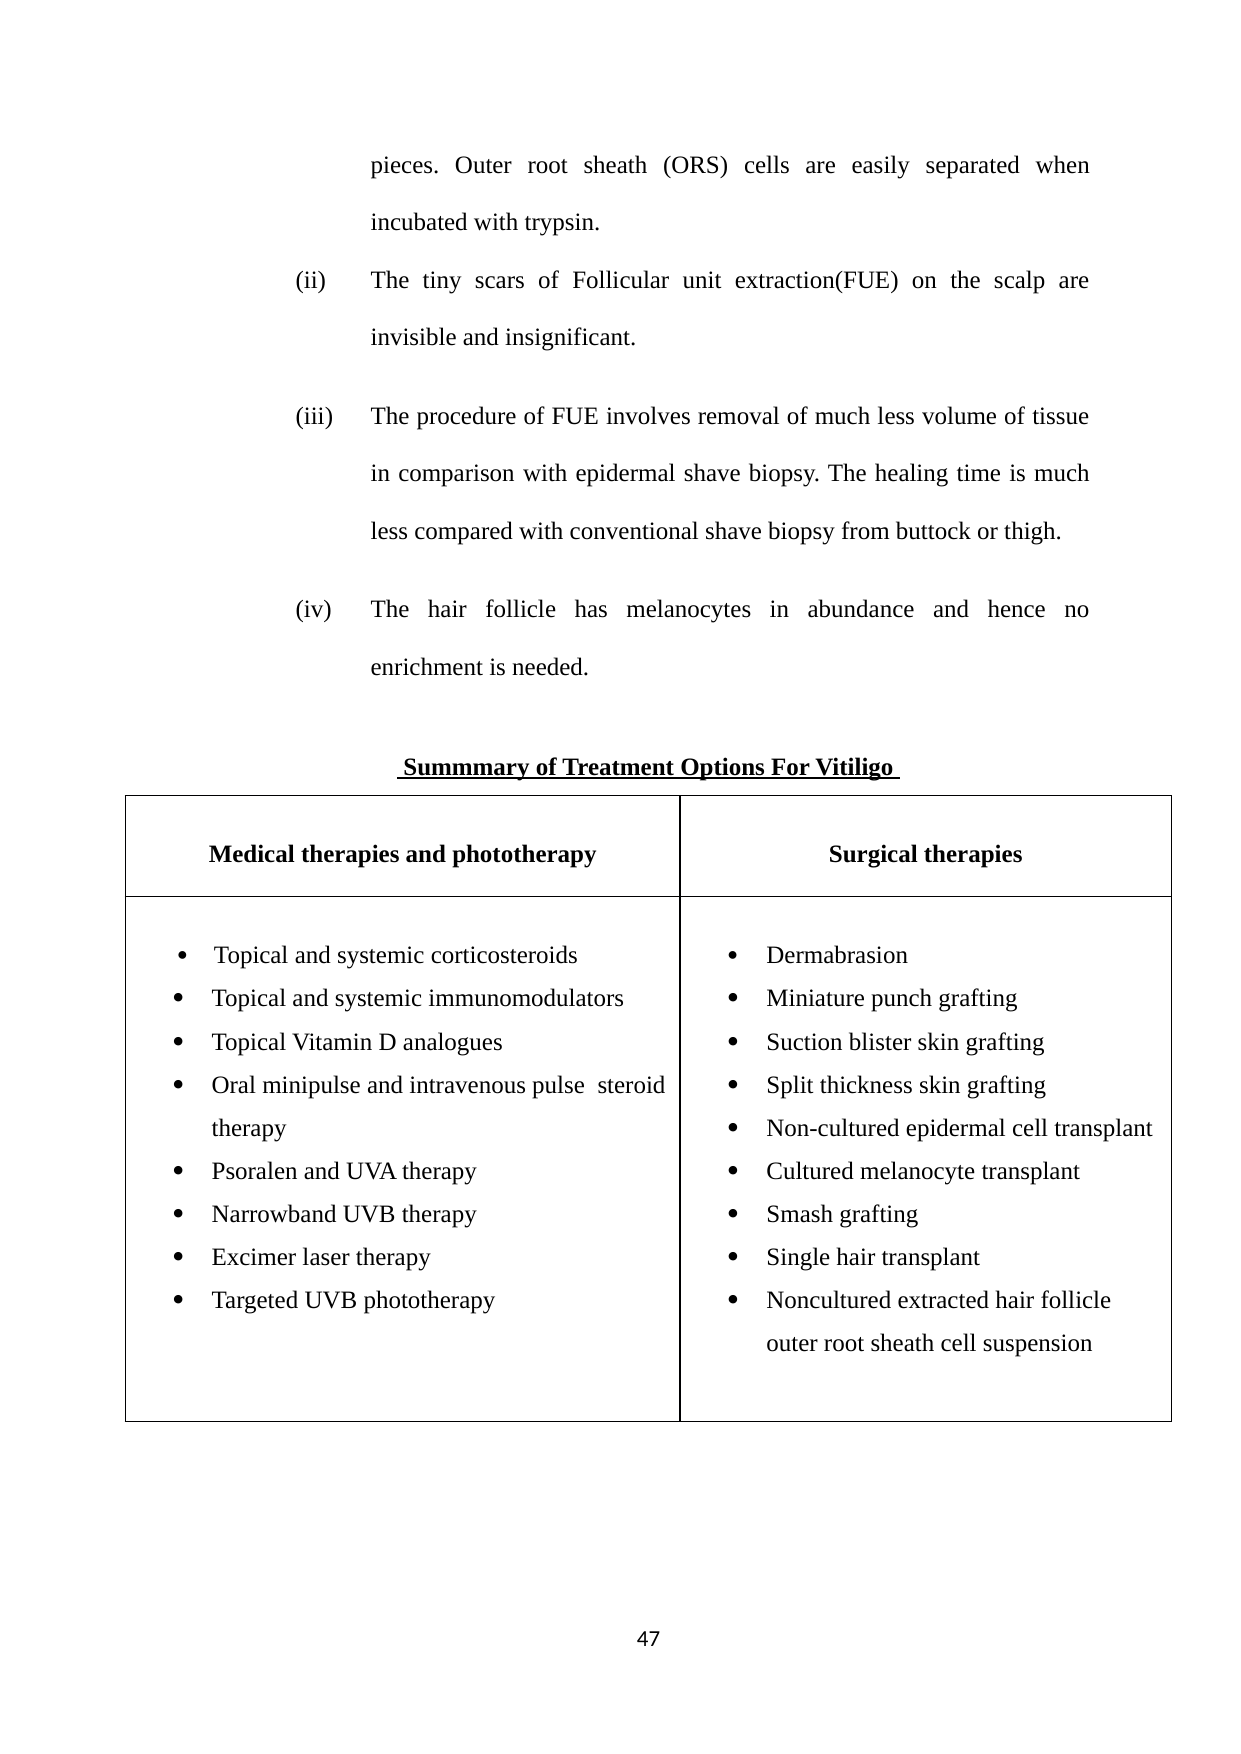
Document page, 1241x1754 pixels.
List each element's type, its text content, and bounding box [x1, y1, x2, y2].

list The tiny scars of Follicular unit extraction(FUE) on the scalp are invisible and insignificant. [295, 265, 1090, 351]
list The procedure of FUE involves removal of much less volume of tissue in comparison with epidermal shave biopsy. The healing time is much less compared with conventional shave biopsy from buttock or thigh. [295, 401, 1090, 544]
text Summmary of Treatment Options For Vitiligo [206, 752, 1090, 781]
table_header Surgical therapies [681, 796, 1171, 896]
list The hair follicle has melanocytes in abundance and hence no enrichment is needed. [295, 594, 1090, 680]
table_cell Topical and systemic corticosteroids Topical and systemic immunomodulators Topical Vitamin D analogues Oral minipulse and intravenous pulse steroid therapy Psoralen and UVA therapy Narrowband UVB therapy Excimer laser therapy Targeted UVB phototherapy [126, 897, 679, 1421]
list pieces. Outer root sheath (ORS) cells are easily separated when incubated with trypsin. [295, 150, 1090, 236]
table_cell Dermabrasion Miniature punch grafting Suction blister skin grafting Split thickness skin grafting Non-cultured epidermal cell transplant Cultured melanocyte transplant Smash grafting Single hair transplant Noncultured extracted hair follicle outer root sheath cell suspension [681, 897, 1171, 1421]
table_header Medical therapies and phototherapy [126, 796, 679, 896]
